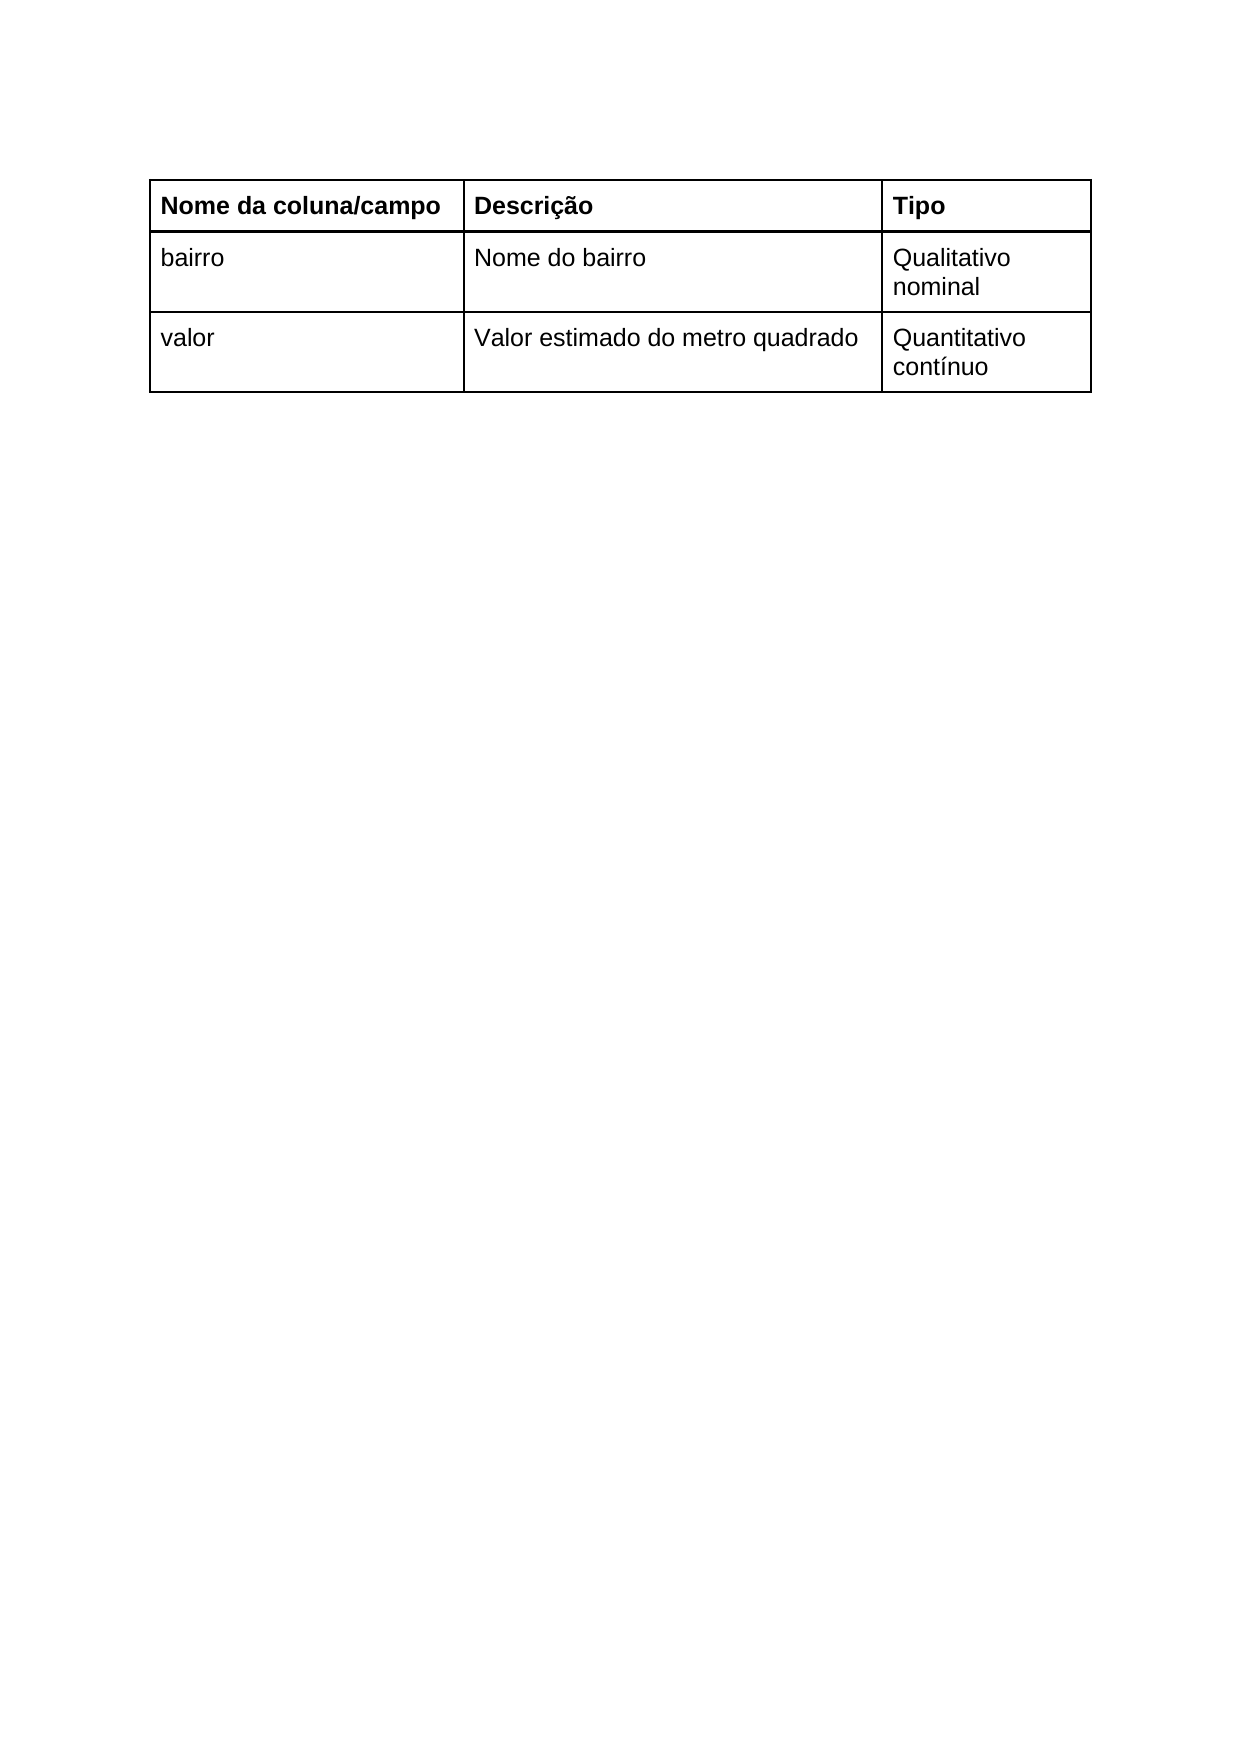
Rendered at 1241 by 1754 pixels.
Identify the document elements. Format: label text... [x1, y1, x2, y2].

table_cell Valor estimado do metro quadrado [465, 313, 881, 391]
table_cell bairro [151, 233, 463, 311]
table_cell Nome do bairro [465, 233, 881, 311]
table_header Nome da coluna/campo [151, 181, 463, 230]
table_header Descrição [465, 181, 881, 230]
table_cell Quantitativo contínuo [883, 313, 1090, 391]
table_header Tipo [883, 181, 1090, 230]
table_cell valor [151, 313, 463, 391]
table_cell Qualitativo nominal [883, 233, 1090, 311]
